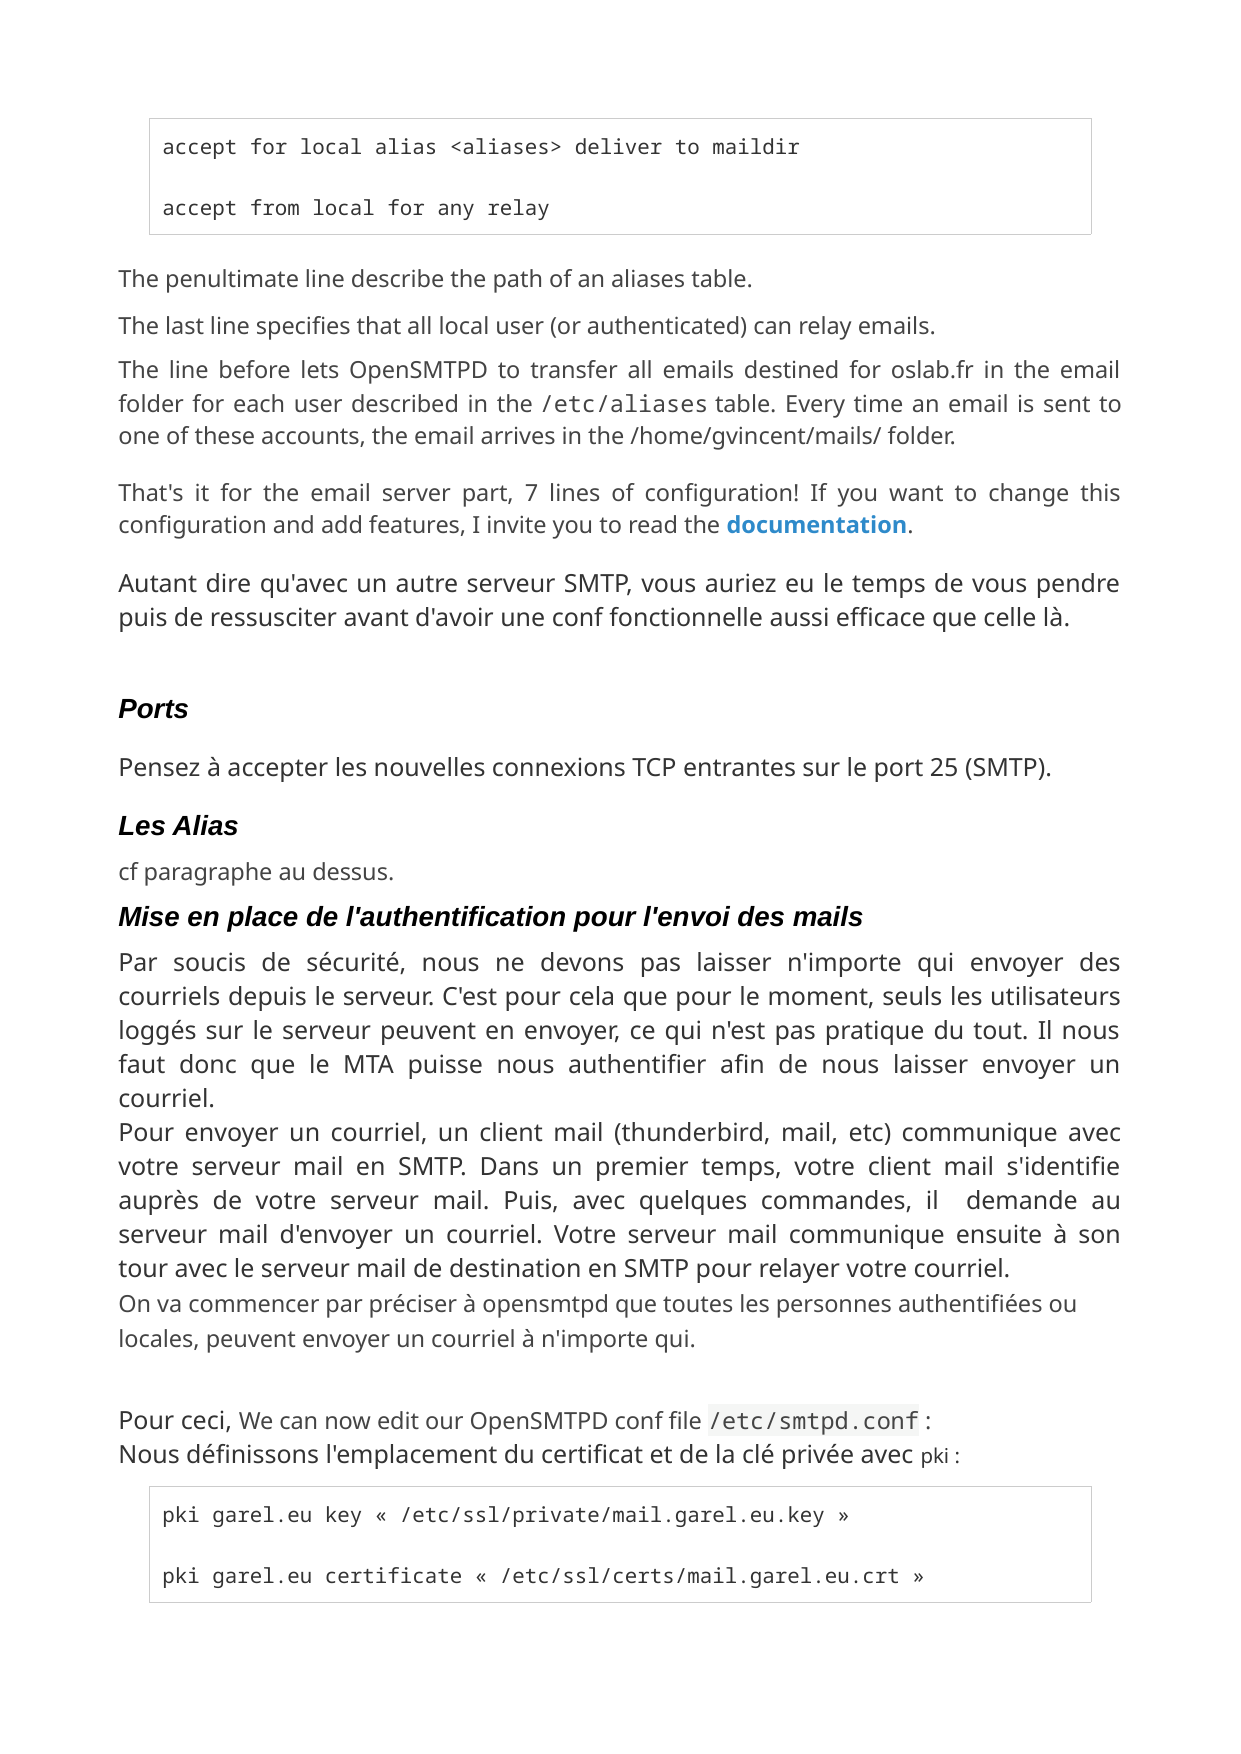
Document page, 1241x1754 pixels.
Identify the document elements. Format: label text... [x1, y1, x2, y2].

text On va commencer par préciser à opensmtpd que toutes les personnes authentifiées ou locales, peuvent envoyer un courriel à n'importe qui. [118, 1285, 1122, 1354]
text The line before lets OpenSMTPD to transfer all emails destined for oslab.fr in the email folder for each user described in the /etc/aliases table. Every time an email is sent to one of these accounts, the email arrives in the /home/gvincent/mails/ folder. [118, 353, 1122, 451]
text Autant dire qu'avec un autre serveur SMTP, vous auriez eu le temps de vous pendre puis de ressusciter avant d'avoir une conf fonctionnelle aussi efficace que celle là. [118, 565, 1122, 633]
text That's it for the email server part, 7 lines of configuration! If you want to change this configuration and add features, I invite you to read the documentation. [118, 476, 1122, 540]
subtitle Ports [118, 693, 1122, 725]
text Pour envoyer un courriel, un client mail (thunderbird, mail, etc) communique avec votre serveur mail en SMTP. Dans un premier temps, votre client mail s'identifie auprès de votre serveur mail. Puis, avec quelques commandes, il demande au serveur mail d'envoyer un courriel. Votre serveur mail communique ensuite à son tour avec le serveur mail de destination en SMTP pour relayer votre courriel. [118, 1115, 1122, 1285]
text Pour ceci, We can now edit our OpenSMTPD conf file /etc/smtpd.conf : [118, 1402, 1122, 1437]
text accept for local alias <aliases> deliver to maildir [150, 119, 1091, 160]
text Par soucis de sécurité, nous ne devons pas laisser n'importe qui envoyer des courriels depuis le serveur. C'est pour cela que pour le moment, seuls les utilisateurs loggés sur le serveur peuvent en envoyer, ce qui n'est pas pratique du tout. Il nous faut donc que le MTA puisse nous authentifier afin de nous laisser envoyer un courriel. [118, 944, 1122, 1115]
subtitle Mise en place de l'authentification pour l'envoi des mails [118, 900, 1122, 932]
text accept from local for any relay [150, 179, 1091, 234]
text Nous définissons l'emplacement du certificat et de la clé privée avec pki : [118, 1437, 1122, 1471]
text The last line specifies that all local user (or authenticated) can relay emails. [118, 307, 1122, 341]
text cf paragraphe au dessus. [118, 853, 1122, 888]
text Pensez à accepter les nouvelles connexions TCP entrantes sur le port 25 (SMTP). [118, 750, 1122, 784]
text pki garel.eu key « /etc/ssl/private/mail.garel.eu.key » [150, 1487, 1091, 1528]
subtitle Les Alias [118, 809, 1122, 841]
text The penultimate line describe the path of an aliases table. [118, 262, 1122, 294]
text pki garel.eu certificate « /etc/ssl/certs/mail.garel.eu.crt » [150, 1547, 1091, 1602]
